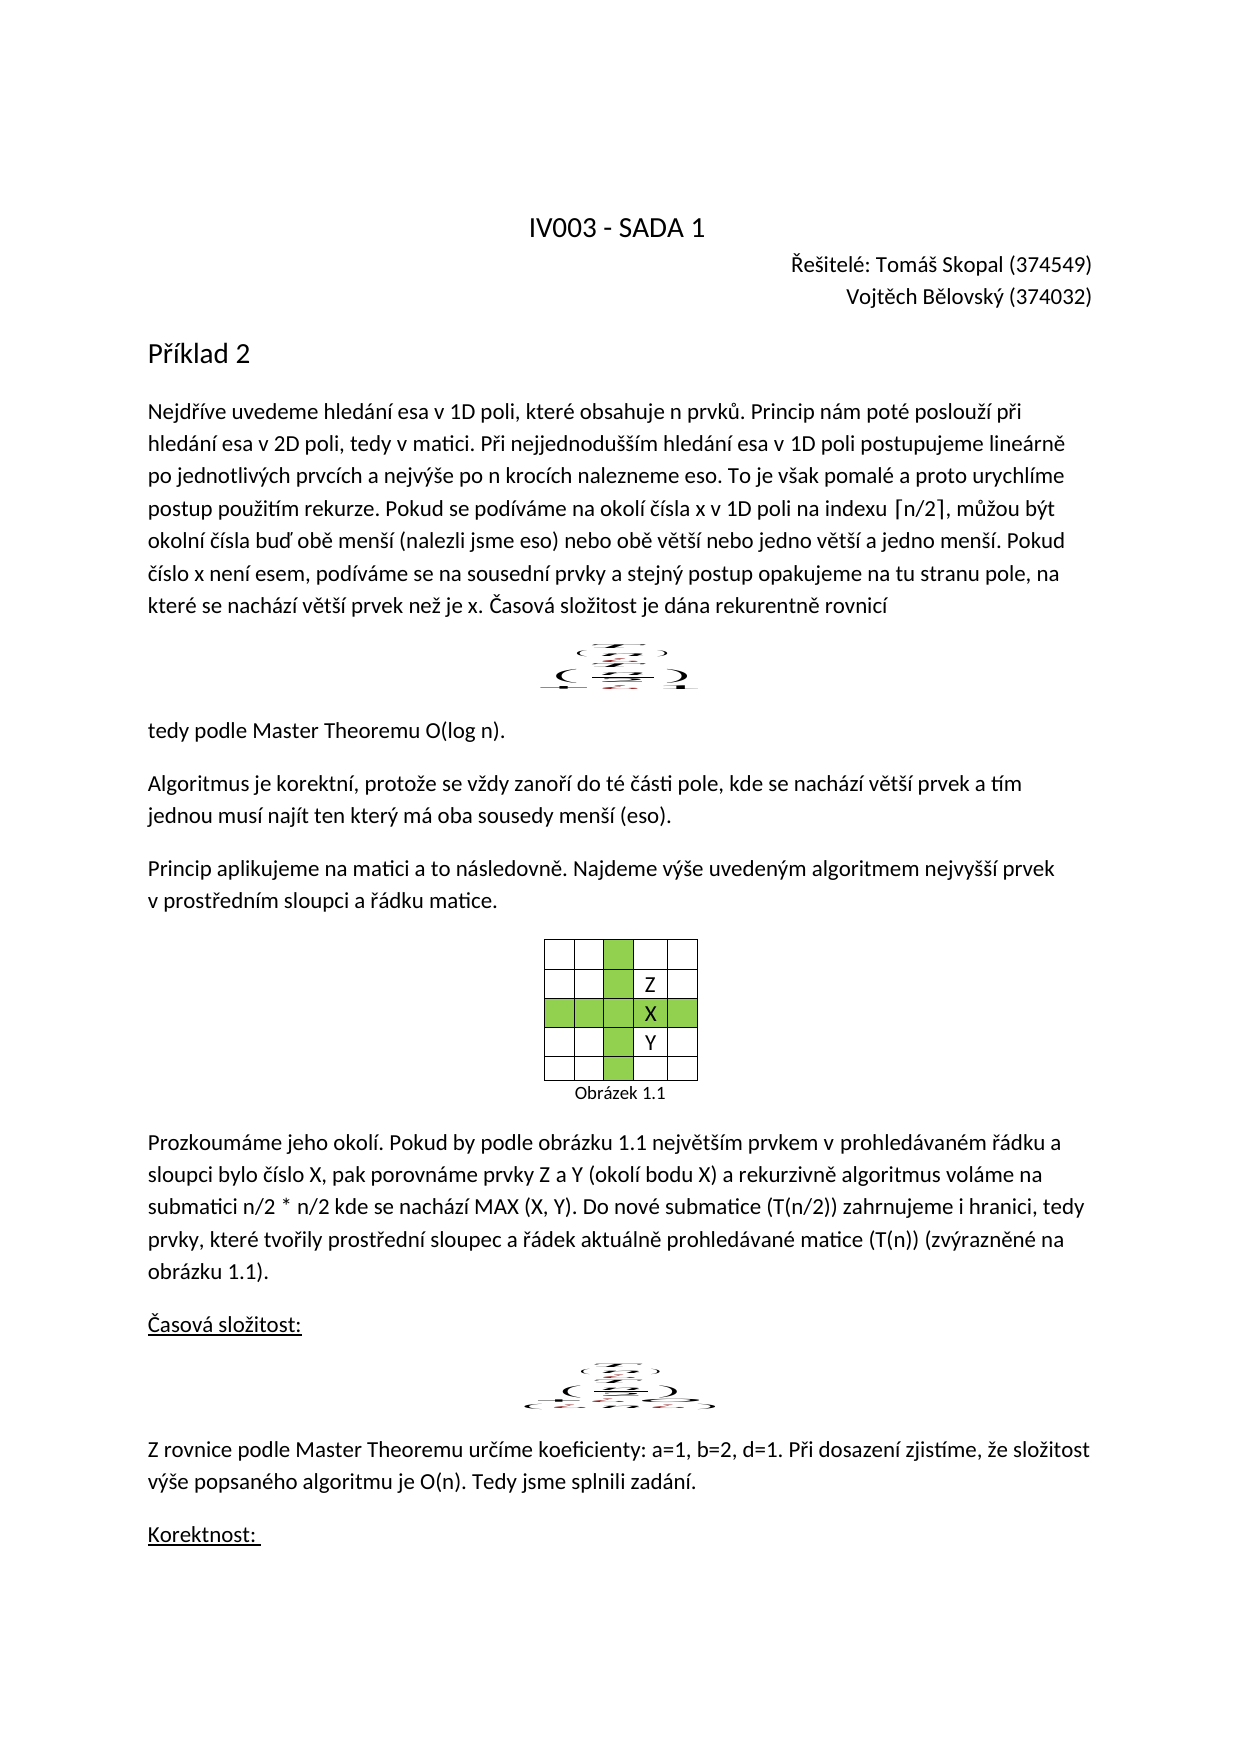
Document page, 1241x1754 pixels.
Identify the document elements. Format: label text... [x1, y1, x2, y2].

text Příklad 2 [148, 336, 1093, 371]
text Prozkoumáme jeho okolí. Pokud by podle obrázku 1.1 největším prvkem v prohledávaném řádku a sloupci bylo číslo X, pak porovnáme prvky Z a Y (okolí bodu X) a rekurzivně algoritmus voláme na submatici n/2 * n/2 kde se nachází MAX (X, Y). Do nové submatice (T(n/2)) zahrnujeme i hranici, tedy prvky, které tvořily prostřední sloupec a řádek aktuálně prohledávané matice (T(n)) (zvýrazněné na obrázku 1.1). [148, 1128, 1093, 1285]
table_cell Z [634, 970, 667, 998]
text Řešitelé: Tomáš Skopal (374549) [148, 250, 1093, 278]
table_header [604, 940, 633, 969]
table_cell [545, 1057, 574, 1080]
table_cell [668, 970, 697, 998]
table_cell [604, 1057, 633, 1080]
table_cell [634, 1057, 667, 1080]
text Vojtěch Bělovský (374032) [148, 282, 1093, 311]
table_cell [545, 1028, 574, 1056]
text Princip aplikujeme na matici a to následovně. Najdeme výše uvedeným algoritmem nejvyšší prvek v prostředním sloupci a řádku matice. [148, 854, 1093, 914]
table_header [634, 940, 667, 969]
table_cell [668, 1057, 697, 1080]
text IV003 - SADA 1 [148, 209, 1093, 245]
table_cell [604, 970, 633, 998]
table_cell [604, 999, 633, 1027]
table_cell [575, 1057, 603, 1080]
table_cell [575, 1028, 603, 1056]
table_cell [604, 1028, 633, 1056]
table_cell X [634, 999, 667, 1027]
table_cell [545, 999, 574, 1027]
table_header [545, 940, 574, 969]
text Nejdříve uvedeme hledání esa v 1D poli, které obsahuje n prvků. Princip nám poté poslouží při hledání esa v 2D poli, tedy v matici. Při nejjednodušším hledání esa v 1D poli postupujeme lineárně po jednotlivých prvcích a nejvýše po n krocích nalezneme eso. To je však pomalé a proto urychlíme postup použitím rekurze. Pokud se podíváme na okolí čísla x v 1D poli na indexu ⌈n/2⌉, můžou být okolní čísla buď obě menší (nalezli jsme eso) nebo obě větší nebo jedno větší a jedno menší. Pokud číslo x není esem, podíváme se na sousední prvky a stejný postup opakujeme na tu stranu pole, na které se nachází větší prvek než je x. Časová složitost je dána rekurentně rovnicí [148, 397, 1093, 619]
table_header [575, 940, 603, 969]
text tedy podle Master Theoremu O(log n). [148, 716, 1093, 744]
table_cell [575, 970, 603, 998]
text Obrázek 1.1 [148, 1081, 1093, 1104]
text Časová složitost: [148, 1310, 1093, 1338]
table_cell Y [634, 1028, 667, 1056]
text Algoritmus je korektní, protože se vždy zanoří do té části pole, kde se nachází větší prvek a tím jednou musí najít ten který má oba sousedy menší (eso). [148, 769, 1093, 829]
table_cell [575, 999, 603, 1027]
table_cell [668, 999, 697, 1027]
text Z rovnice podle Master Theoremu určíme koeficienty: a=1, b=2, d=1. Při dosazení zjistíme, že složitost výše popsaného algoritmu je O(n). Tedy jsme splnili zadání. [148, 1435, 1093, 1495]
table_cell [668, 1028, 697, 1056]
table_cell [545, 970, 574, 998]
table_header [668, 940, 697, 969]
text Korektnost: [148, 1520, 1093, 1548]
